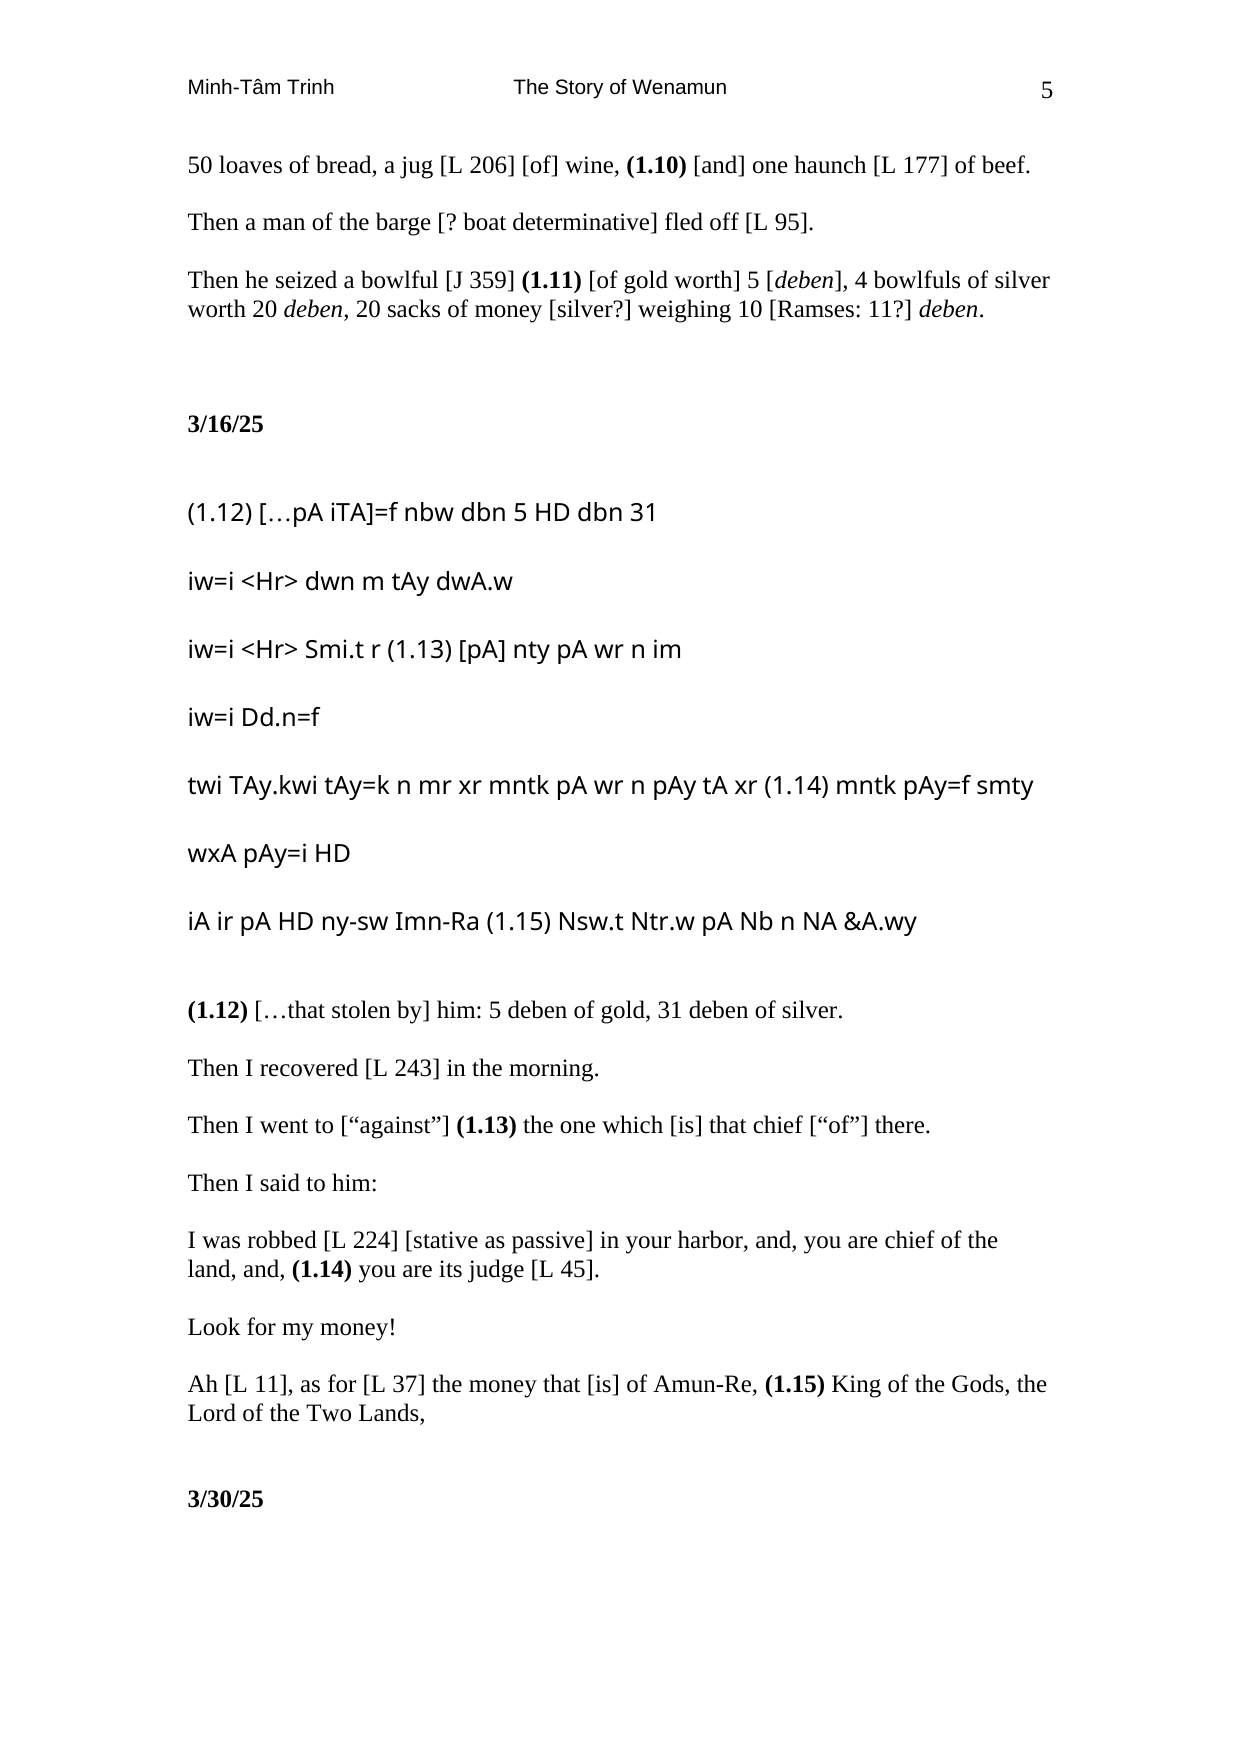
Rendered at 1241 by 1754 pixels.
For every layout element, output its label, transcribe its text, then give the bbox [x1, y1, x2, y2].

text wxA pAy=i HD [187, 836, 1053, 870]
text Then I said to him: [187, 1168, 1053, 1197]
text Ah [L 11], as for [L 37] the money that [is] of Amun-Re, (1.15) King of the Gods, the Lord of the Two Lands, [187, 1369, 1053, 1427]
text Then I went to [“against”] (1.13) the one which [is] that chief [“of”] there. [187, 1110, 1053, 1139]
text Look for my money! [187, 1312, 1053, 1340]
text I was robbed [L 224] [stative as passive] in your harbor, and, you are chief of the land, and, (1.14) you are its judge [L 45]. [187, 1225, 1053, 1283]
text (1.12) […pA iTA]=f nbw dbn 5 HD dbn 31 [187, 495, 1053, 529]
text iA ir pA HD ny-sw Imn-Ra (1.15) Nsw.t Ntr.w pA Nb n NA &A.wy [187, 904, 1053, 938]
text Then I recovered [L 243] in the morning. [187, 1053, 1053, 1082]
text iw=i <Hr> Smi.t r (1.13) [pA] nty pA wr n im [187, 631, 1053, 665]
text iw=i <Hr> dwn m tAy dwA.w [187, 563, 1053, 597]
text Then a man of the barge [? boat determinative] fled off [L 95]. [187, 207, 1053, 236]
text twi TAy.kwi tAy=k n mr xr mntk pA wr n pAy tA xr (1.14) mntk pAy=f smty [187, 767, 1053, 802]
text iw=i Dd.n=f [187, 699, 1053, 733]
text 3/16/25 [187, 409, 1053, 437]
text 50 loaves of bread, a jug [L 206] [of] wine, (1.10) [and] one haunch [L 177] of beef. [187, 150, 1053, 179]
text (1.12) […that stolen by] him: 5 deben of gold, 31 deben of silver. [187, 995, 1053, 1024]
text Then he seized a bowlful [J 359] (1.11) [of gold worth] 5 [deben], 4 bowlfuls of silver worth 20 deben, 20 sacks of money [silver?] weighing 10 [Ramses: 11?] deben. [187, 265, 1053, 322]
text 3/30/25 [187, 1484, 1053, 1513]
